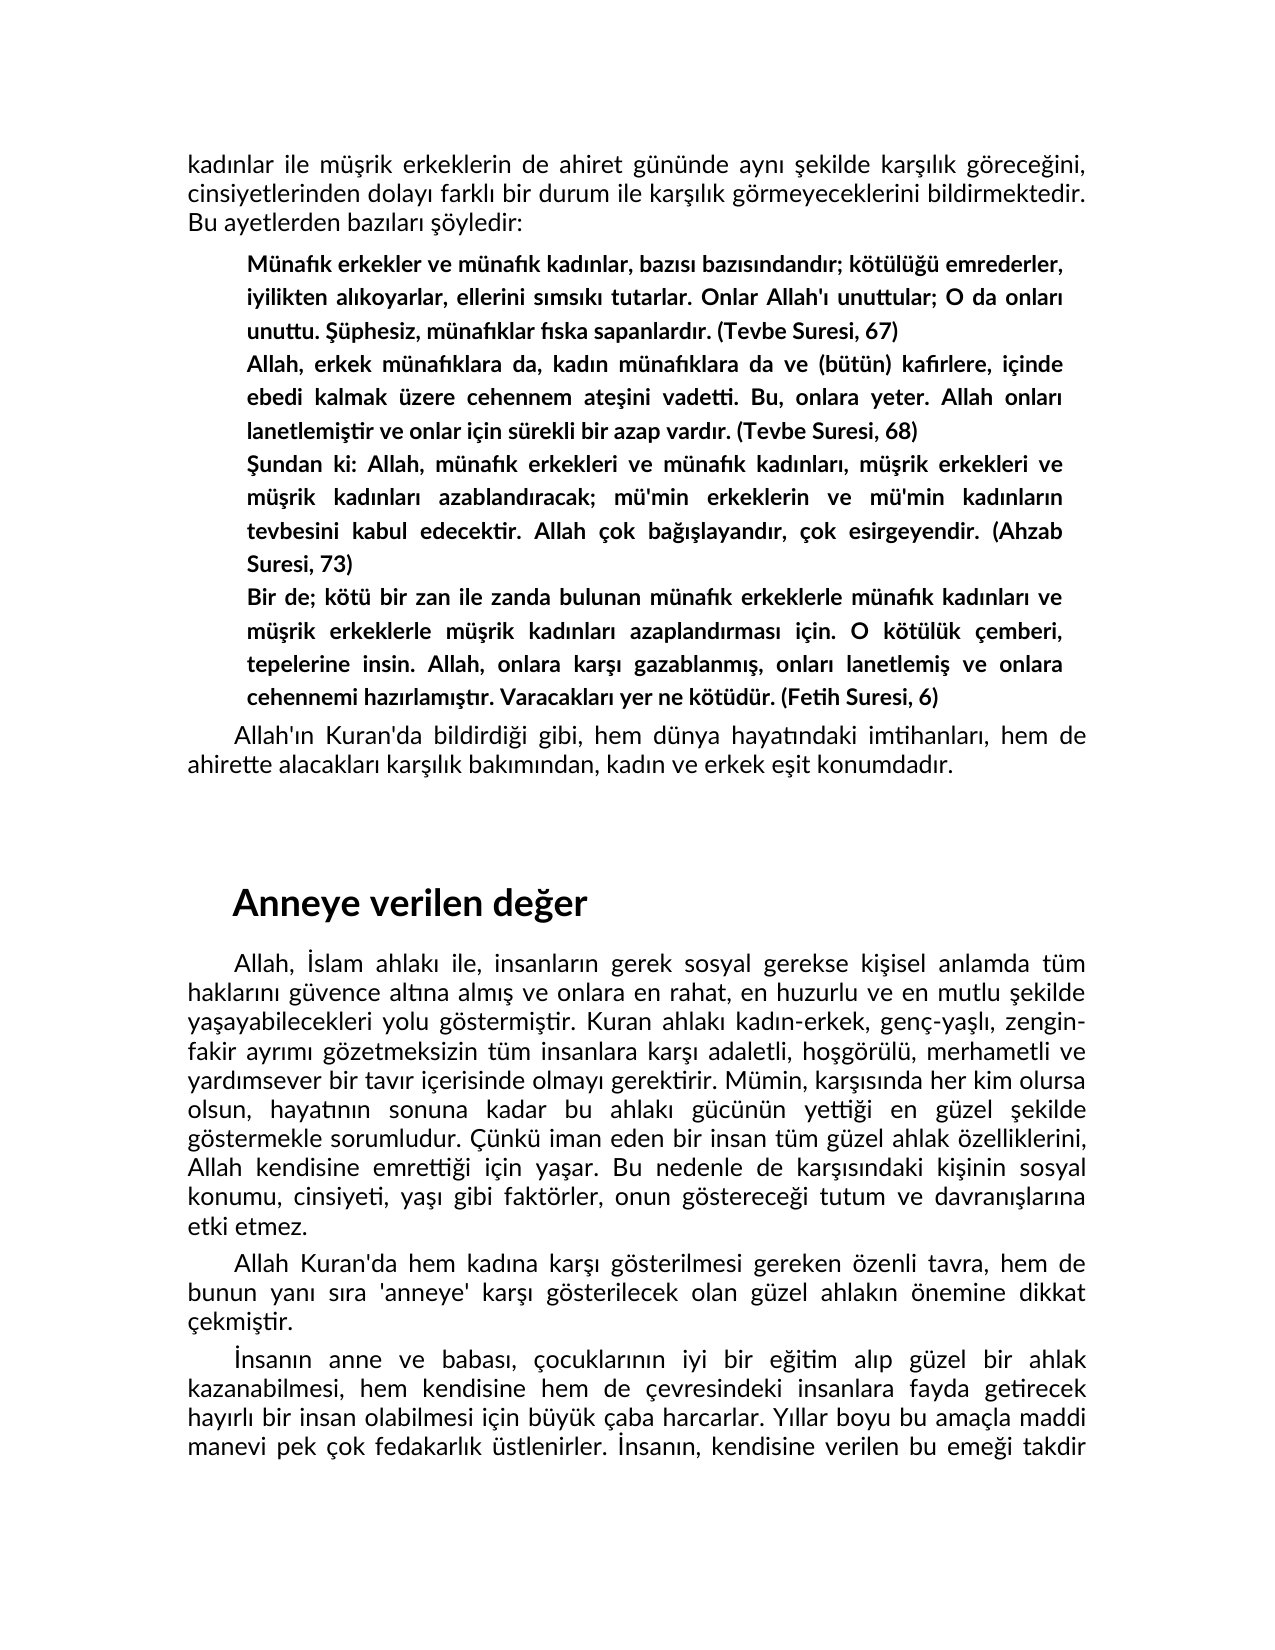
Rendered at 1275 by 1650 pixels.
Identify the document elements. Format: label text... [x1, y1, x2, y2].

text İnsanın anne ve babası, çocuklarının iyi bir eğitim alıp güzel bir ahlak kazanabilmesi, hem kendisine hem de çevresindeki insanlara fayda getirecek hayırlı bir insan olabilmesi için büyük çaba harcarlar. Yıllar boyu bu amaçla maddi manevi pek çok fedakarlık üstlenirler. İnsanın, kendisine verilen bu emeği takdir [187, 1345, 1087, 1462]
text Allah, İslam ahlakı ile, insanların gerek sosyal gerekse kişisel anlamda tüm haklarını güvence altına almış ve onlara en rahat, en huzurlu ve en mutlu şekilde yaşayabilecekleri yolu göstermiştir. Kuran ahlakı kadın-erkek, genç-yaşlı, zengin-fakir ayrımı gözetmeksizin tüm insanlara karşı adaletli, hoşgörülü, merhametli ve yardımsever bir tavır içerisinde olmayı gerektirir. Mümin, karşısında her kim olursa olsun, hayatının sonuna kadar bu ahlakı gücünün yettiği en güzel şekilde göstermekle sorumludur. Çünkü iman eden bir insan tüm güzel ahlak özelliklerini, Allah kendisine emrettiği için yaşar. Bu nedenle de karşısındaki kişinin sosyal konumu, cinsiyeti, yaşı gibi faktörler, onun göstereceği tutum ve davranışlarına etki etmez. [187, 949, 1087, 1241]
text Allah Kuran'da hem kadına karşı gösterilmesi gereken özenli tavra, hem de bunun yanı sıra 'anneye' karşı gösterilecek olan güzel ahlakın önemine dikkat çekmiştir. [187, 1249, 1087, 1337]
text Şundan ki: Allah, münafık erkekleri ve münafık kadınları, müşrik erkekleri ve müşrik kadınları azablandıracak; mü'min erkeklerin ve mü'min kadınların tevbesini kabul edecektir. Allah çok bağışlayandır, çok esirgeyendir. (Ahzab Suresi, 73) [247, 446, 1064, 579]
text Allah'ın Kuran'da bildirdiği gibi, hem dünya hayatındaki imtihanları, hem de ahirette alacakları karşılık bakımından, kadın ve erkek eşit konumdadır. [187, 721, 1087, 779]
text Bir de; kötü bir zan ile zanda bulunan münafık erkeklerle münafık kadınları ve müşrik erkeklerle müşrik kadınları azaplandırması için. O kötülük çemberi, tepelerine insin. Allah, onlara karşı gazablanmış, onları lanetlemiş ve onlara cehennemi hazırlamıştır. Varacakları yer ne kötüdür. (Fetih Suresi, 6) [247, 579, 1064, 712]
subtitle Anneye verilen değer [232, 879, 1087, 924]
text kadınlar ile müşrik erkeklerin de ahiret gününde aynı şekilde karşılık göreceğini, cinsiyetlerinden dolayı farklı bir durum ile karşılık görmeyeceklerini bildirmektedir. Bu ayetlerden bazıları şöyledir: [187, 150, 1087, 237]
text Allah, erkek münafıklara da, kadın münafıklara da ve (bütün) kafirlere, içinde ebedi kalmak üzere cehennem ateşini vadetti. Bu, onlara yeter. Allah onları lanetlemiştir ve onlar için sürekli bir azap vardır. (Tevbe Suresi, 68) [247, 346, 1064, 446]
text Münafık erkekler ve münafık kadınlar, bazısı bazısındandır; kötülüğü emrederler, iyilikten alıkoyarlar, ellerini sımsıkı tutarlar. Onlar Allah'ı unuttular; O da onları unuttu. Şüphesiz, münafıklar fıska sapanlardır. (Tevbe Suresi, 67) [247, 246, 1064, 346]
